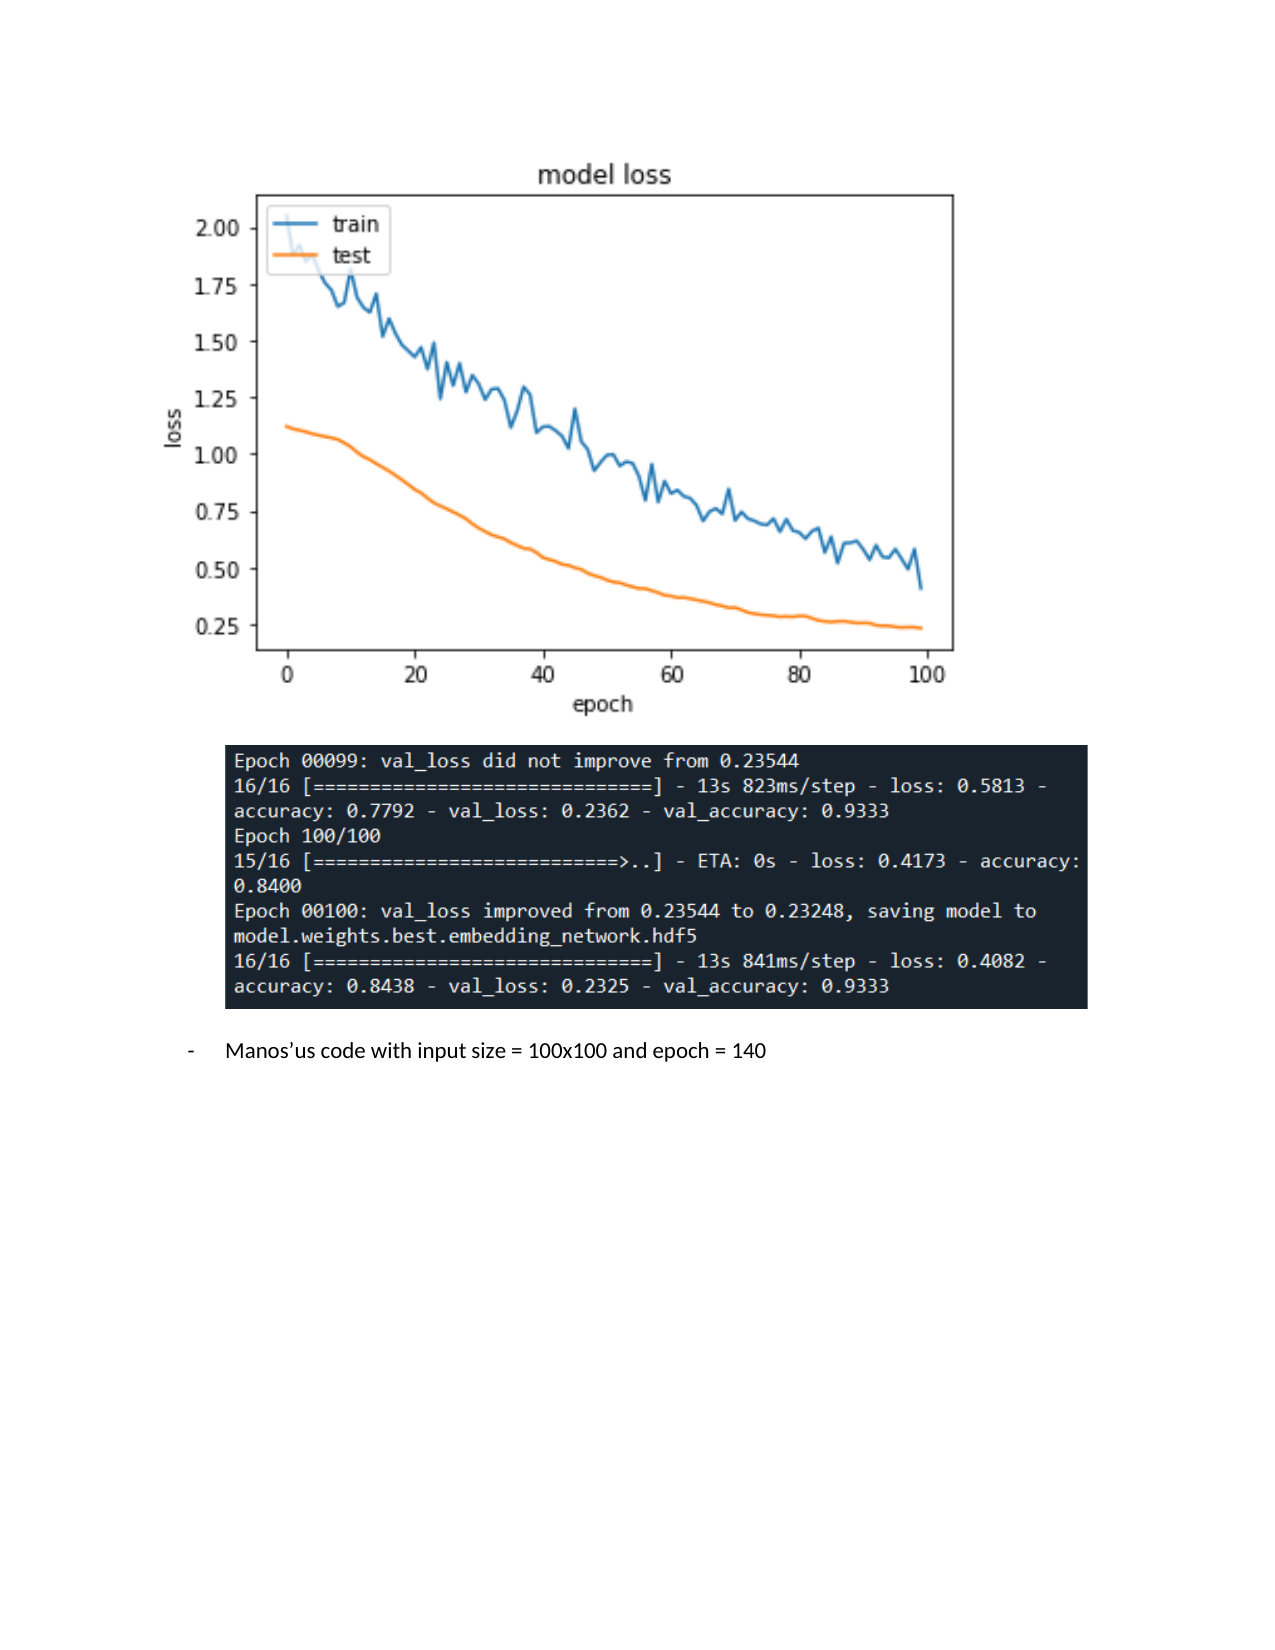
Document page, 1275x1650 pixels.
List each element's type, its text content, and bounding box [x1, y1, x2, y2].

list Manos’us code with input size = 100x100 and epoch = 140 [187, 1036, 1125, 1064]
